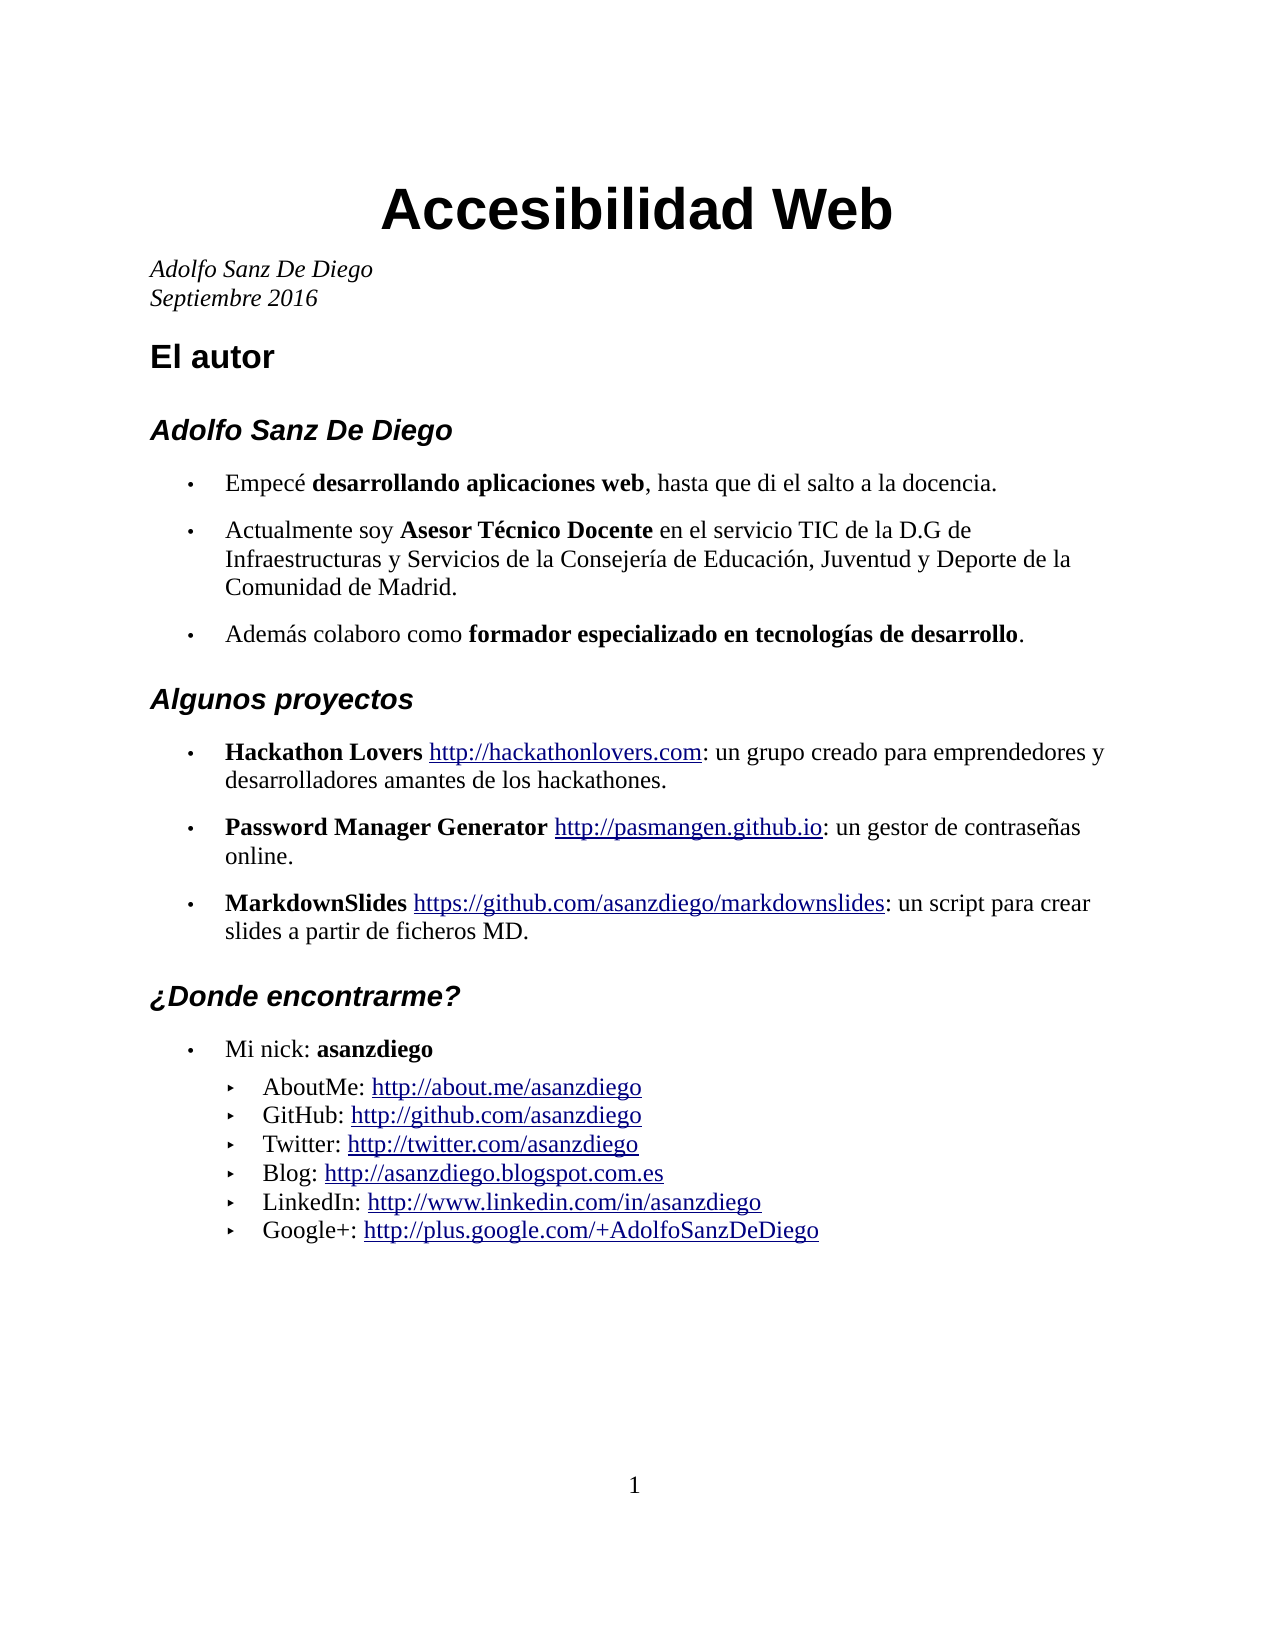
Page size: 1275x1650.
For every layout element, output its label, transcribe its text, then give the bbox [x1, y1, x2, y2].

subtitle ¿Donde encontrarme? [150, 979, 1125, 1013]
text Septiembre 2016 [150, 283, 1125, 312]
list Mi nick: asanzdiego [187, 1034, 1125, 1063]
list Hackathon Lovers http://hackathonlovers.com: un grupo creado para emprendedores y desarrolladores amantes de los hackathones. [187, 737, 1125, 794]
list Twitter: http://twitter.com/asanzdiego [225, 1129, 1125, 1158]
list Password Manager Generator http://pasmangen.github.io: un gestor de contraseñas online. [187, 812, 1125, 870]
subtitle El autor [150, 337, 1125, 376]
list Actualmente soy Asesor Técnico Docente en el servicio TIC de la D.G de Infraestructuras y Servicios de la Consejería de Educación, Juventud y Deporte de la Comunidad de Madrid. [187, 515, 1125, 601]
list AboutMe: http://about.me/asanzdiego [225, 1072, 1125, 1101]
list MarkdownSlides https://github.com/asanzdiego/markdownslides: un script para crear slides a partir de ficheros MD. [187, 888, 1125, 945]
subtitle Adolfo Sanz De Diego [150, 413, 1125, 447]
list Blog: http://asanzdiego.blogspot.com.es [225, 1158, 1125, 1187]
list Además colaboro como formador especializado en tecnologías de desarrollo. [187, 619, 1125, 648]
list GitHub: http://github.com/asanzdiego [225, 1101, 1125, 1129]
subtitle Algunos proyectos [150, 682, 1125, 715]
title Accesibilidad Web [150, 175, 1125, 242]
text Adolfo Sanz De Diego [150, 254, 1125, 283]
list Google+: http://plus.google.com/+AdolfoSanzDeDiego [225, 1216, 1125, 1244]
list LinkedIn: http://www.linkedin.com/in/asanzdiego [225, 1187, 1125, 1216]
list Empecé desarrollando aplicaciones web, hasta que di el salto a la docencia. [187, 468, 1125, 497]
